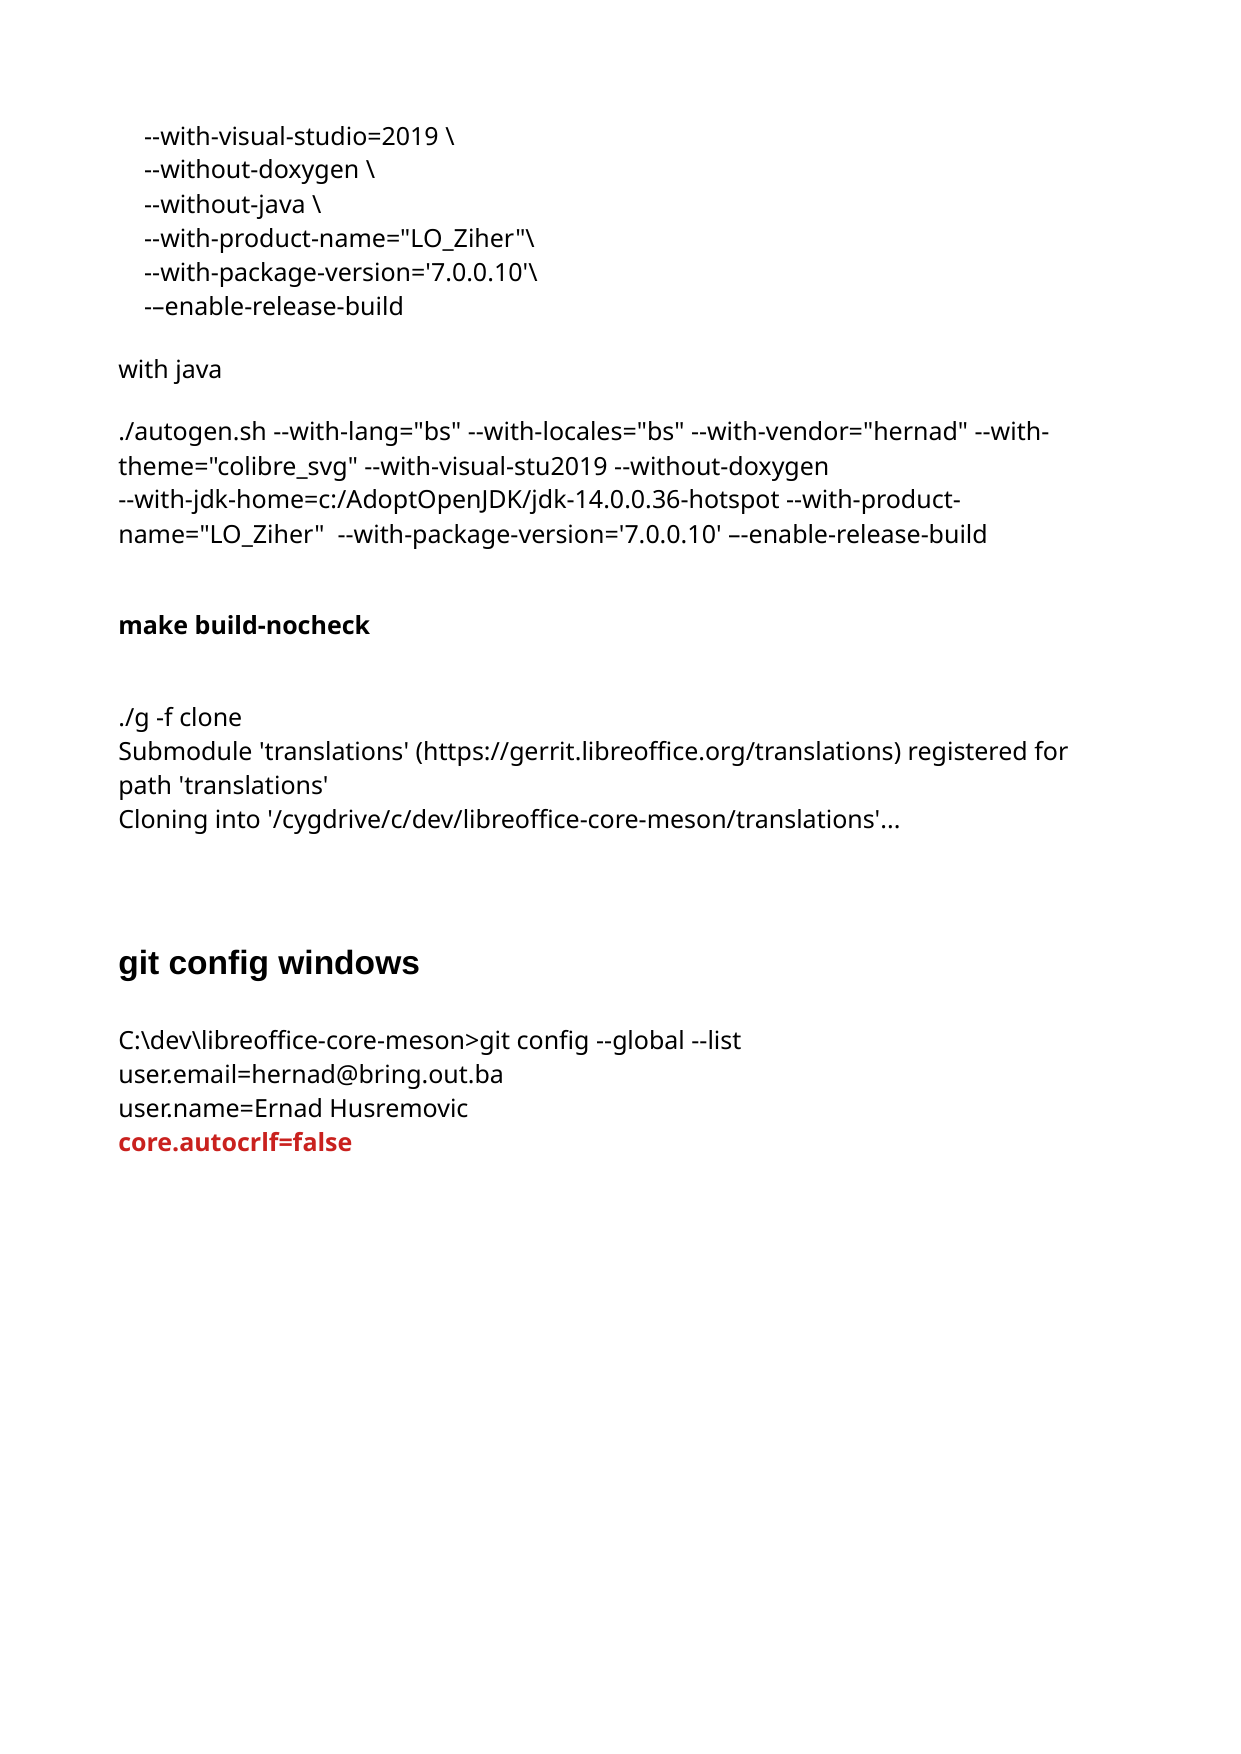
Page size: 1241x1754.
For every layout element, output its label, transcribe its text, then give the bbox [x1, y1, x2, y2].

text --without-doxygen \ [118, 152, 1122, 186]
text --with-package-version='7.0.0.10'\ [118, 254, 1122, 288]
text C:\dev\libreoffice-core-meson>git config --global --list [118, 1023, 1122, 1057]
text --without-java \ [118, 186, 1122, 220]
text with java [118, 351, 1122, 385]
text user.email=hernad@bring.out.ba [118, 1057, 1122, 1091]
text Cloning into '/cygdrive/c/dev/libreoffice-core-meson/translations'... [118, 802, 1122, 836]
text user.name=Ernad Husremovic [118, 1091, 1122, 1125]
text ./g -f clone [118, 699, 1122, 733]
text core.autocrlf=false [118, 1125, 1122, 1159]
text Submodule 'translations' (https://gerrit.libreoffice.org/translations) registered for path 'translations' [118, 733, 1122, 802]
text ./autogen.sh --with-lang="bs" --with-locales="bs" --with-vendor="hernad" --with-theme="colibre_svg" --with-visual-stu2019 --without-doxygen --with-jdk-home=c:/AdoptOpenJDK/jdk-14.0.0.36-hotspot --with-product-name="LO_Ziher" --with-package-version='7.0.0.10' –-enable-release-build [118, 414, 1122, 550]
text --with-product-name="LO_Ziher"\ [118, 220, 1122, 254]
text -–enable-release-build [118, 288, 1122, 322]
subtitle git config windows [118, 943, 1122, 981]
text --with-visual-studio=2019 \ [118, 118, 1122, 152]
text make build-nocheck [118, 608, 1122, 642]
